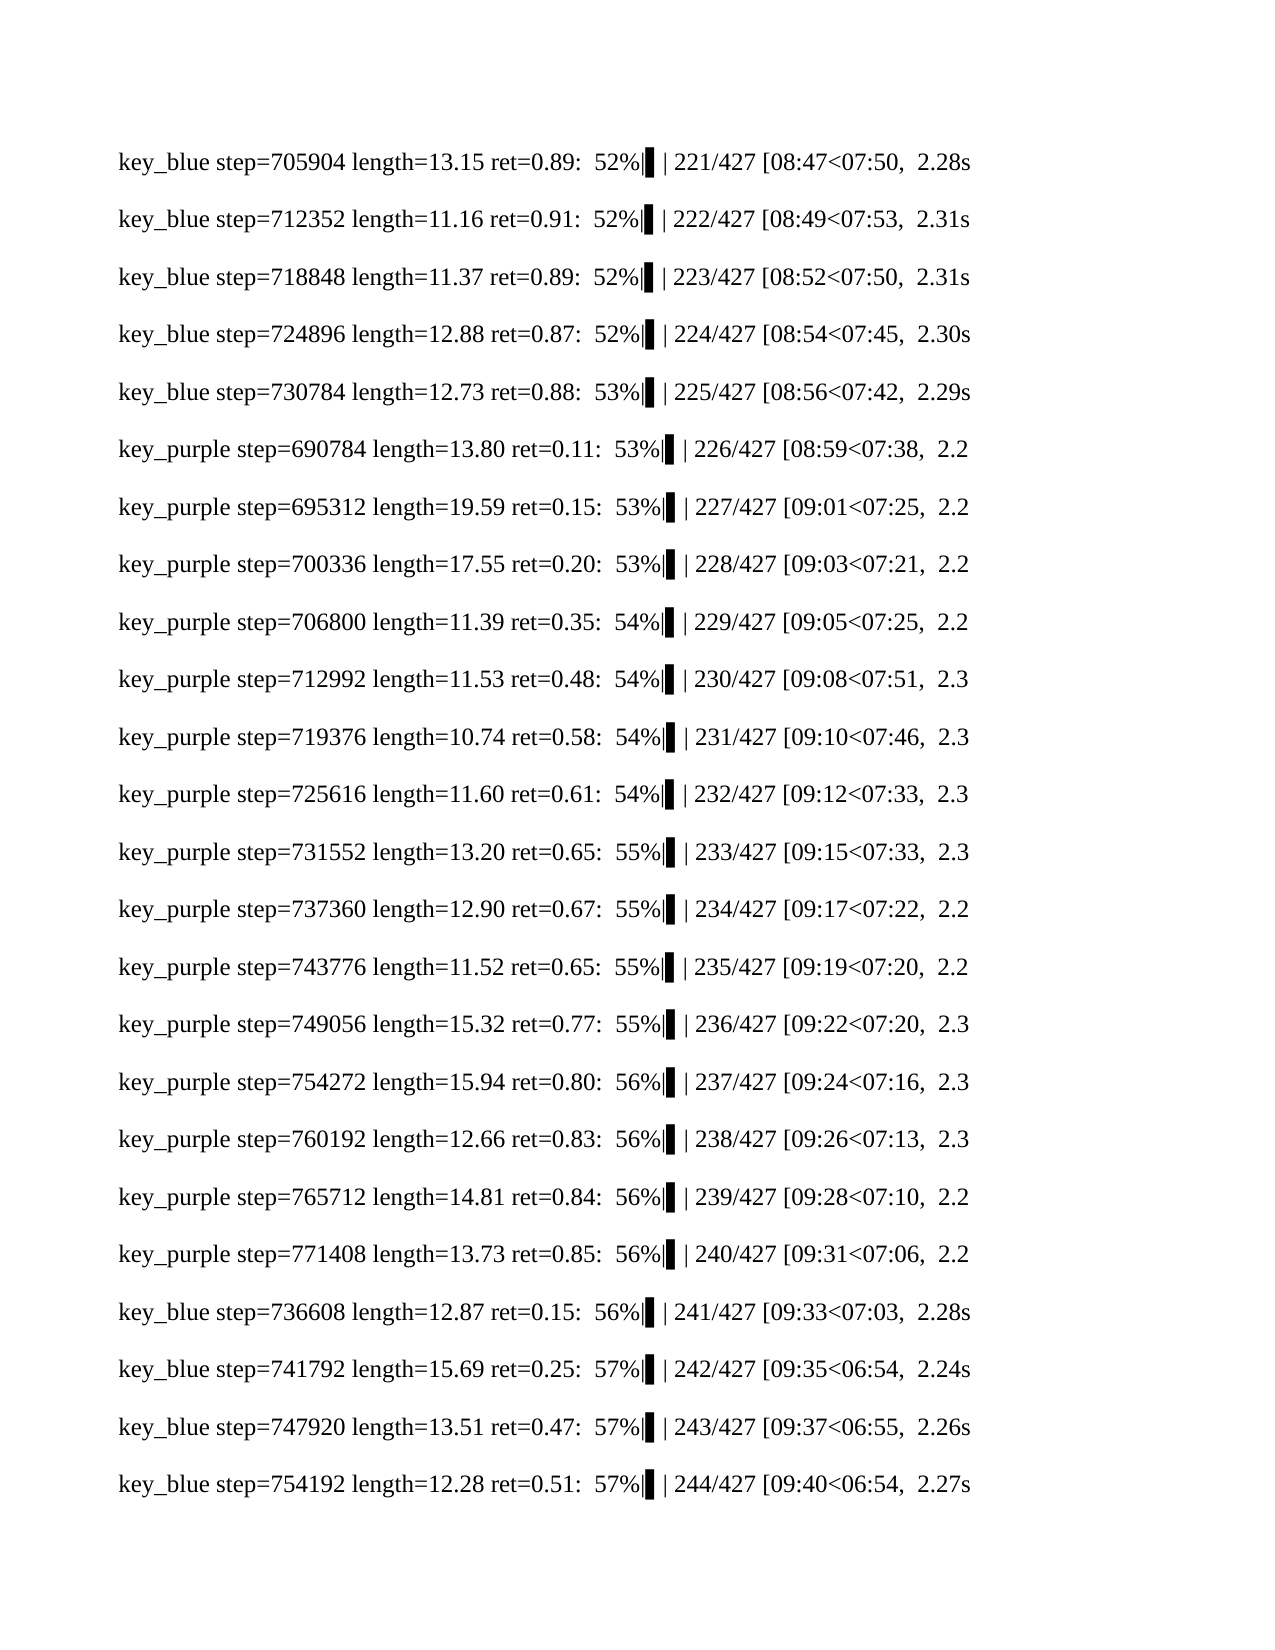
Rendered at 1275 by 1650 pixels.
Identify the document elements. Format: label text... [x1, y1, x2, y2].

text key_purple step=760192 length=12.66 ret=0.83: 56%|▌| 238/427 [09:26<07:13, 2.3 [118, 1124, 666, 1153]
text key_blue step=705904 length=13.15 ret=0.89: 52%|▌| 221/427 [08:47<07:50, 2.28s [118, 147, 645, 176]
text key_blue step=741792 length=15.69 ret=0.25: 57%|▌| 242/427 [09:35<06:54, 2.24s [118, 1354, 645, 1383]
text key_purple step=719376 length=10.74 ret=0.58: 54%|▌| 231/427 [09:10<07:46, 2.3 [118, 722, 666, 751]
text key_purple step=712992 length=11.53 ret=0.48: 54%|▌| 230/427 [09:08<07:51, 2.3 [118, 664, 665, 693]
text key_blue step=712352 length=11.16 ret=0.91: 52%|▌| 222/427 [08:49<07:53, 2.31s [118, 204, 644, 233]
text key_blue step=736608 length=12.87 ret=0.15: 56%|▌| 241/427 [09:33<07:03, 2.28s [118, 1297, 645, 1326]
text key_blue step=718848 length=11.37 ret=0.89: 52%|▌| 223/427 [08:52<07:50, 2.31s [118, 262, 644, 291]
text key_blue step=747920 length=13.51 ret=0.47: 57%|▌| 243/427 [09:37<06:55, 2.26s [654, 1412, 1157, 1441]
text key_purple step=712992 length=11.53 ret=0.48: 54%|▌| 230/427 [09:08<07:51, 2.3 [674, 664, 1157, 693]
text key_purple step=706800 length=11.39 ret=0.35: 54%|▌| 229/427 [09:05<07:25, 2.2 [674, 607, 1157, 636]
text key_purple step=725616 length=11.60 ret=0.61: 54%|▌| 232/427 [09:12<07:33, 2.3 [118, 779, 665, 808]
text key_purple step=765712 length=14.81 ret=0.84: 56%|▌| 239/427 [09:28<07:10, 2.2 [118, 1182, 666, 1211]
text key_purple step=754272 length=15.94 ret=0.80: 56%|▌| 237/427 [09:24<07:16, 2.3 [118, 1067, 666, 1096]
text key_purple step=765712 length=14.81 ret=0.84: 56%|▌| 239/427 [09:28<07:10, 2.2 [675, 1182, 1157, 1211]
text key_purple step=749056 length=15.32 ret=0.77: 55%|▌| 236/427 [09:22<07:20, 2.3 [118, 1009, 666, 1038]
text key_blue step=754192 length=12.28 ret=0.51: 57%|▌| 244/427 [09:40<06:54, 2.27s [654, 1469, 1157, 1498]
text key_purple step=737360 length=12.90 ret=0.67: 55%|▌| 234/427 [09:17<07:22, 2.2 [118, 894, 666, 923]
text key_purple step=700336 length=17.55 ret=0.20: 53%|▌| 228/427 [09:03<07:21, 2.2 [118, 549, 666, 578]
text key_purple step=760192 length=12.66 ret=0.83: 56%|▌| 238/427 [09:26<07:13, 2.3 [675, 1124, 1157, 1153]
text key_purple step=743776 length=11.52 ret=0.65: 55%|▌| 235/427 [09:19<07:20, 2.2 [674, 952, 1157, 981]
text key_purple step=695312 length=19.59 ret=0.15: 53%|▌| 227/427 [09:01<07:25, 2.2 [118, 492, 666, 521]
text key_purple step=743776 length=11.52 ret=0.65: 55%|▌| 235/427 [09:19<07:20, 2.2 [118, 952, 665, 981]
text key_blue step=730784 length=12.73 ret=0.88: 53%|▌| 225/427 [08:56<07:42, 2.29s [654, 377, 1157, 406]
text key_purple step=719376 length=10.74 ret=0.58: 54%|▌| 231/427 [09:10<07:46, 2.3 [675, 722, 1157, 751]
text key_blue step=705904 length=13.15 ret=0.89: 52%|▌| 221/427 [08:47<07:50, 2.28s [654, 147, 1157, 176]
text key_purple step=695312 length=19.59 ret=0.15: 53%|▌| 227/427 [09:01<07:25, 2.2 [675, 492, 1157, 521]
text key_blue step=712352 length=11.16 ret=0.91: 52%|▌| 222/427 [08:49<07:53, 2.31s [653, 204, 1157, 233]
text key_purple step=731552 length=13.20 ret=0.65: 55%|▌| 233/427 [09:15<07:33, 2.3 [675, 837, 1157, 866]
text key_purple step=725616 length=11.60 ret=0.61: 54%|▌| 232/427 [09:12<07:33, 2.3 [674, 779, 1157, 808]
text key_blue step=724896 length=12.88 ret=0.87: 52%|▌| 224/427 [08:54<07:45, 2.30s [654, 319, 1157, 348]
text key_purple step=754272 length=15.94 ret=0.80: 56%|▌| 237/427 [09:24<07:16, 2.3 [675, 1067, 1157, 1096]
text key_blue step=736608 length=12.87 ret=0.15: 56%|▌| 241/427 [09:33<07:03, 2.28s [654, 1297, 1157, 1326]
text key_blue step=724896 length=12.88 ret=0.87: 52%|▌| 224/427 [08:54<07:45, 2.30s [118, 319, 645, 348]
text key_purple step=771408 length=13.73 ret=0.85: 56%|▌| 240/427 [09:31<07:06, 2.2 [675, 1239, 1157, 1268]
text key_purple step=737360 length=12.90 ret=0.67: 55%|▌| 234/427 [09:17<07:22, 2.2 [675, 894, 1157, 923]
text key_purple step=690784 length=13.80 ret=0.11: 53%|▌| 226/427 [08:59<07:38, 2.2 [674, 434, 1157, 463]
text key_purple step=771408 length=13.73 ret=0.85: 56%|▌| 240/427 [09:31<07:06, 2.2 [118, 1239, 666, 1268]
text key_blue step=741792 length=15.69 ret=0.25: 57%|▌| 242/427 [09:35<06:54, 2.24s [654, 1354, 1157, 1383]
text key_blue step=718848 length=11.37 ret=0.89: 52%|▌| 223/427 [08:52<07:50, 2.31s [653, 262, 1157, 291]
text key_purple step=706800 length=11.39 ret=0.35: 54%|▌| 229/427 [09:05<07:25, 2.2 [118, 607, 665, 636]
text key_purple step=700336 length=17.55 ret=0.20: 53%|▌| 228/427 [09:03<07:21, 2.2 [675, 549, 1157, 578]
text key_purple step=731552 length=13.20 ret=0.65: 55%|▌| 233/427 [09:15<07:33, 2.3 [118, 837, 666, 866]
text key_blue step=754192 length=12.28 ret=0.51: 57%|▌| 244/427 [09:40<06:54, 2.27s [118, 1469, 645, 1498]
text key_blue step=747920 length=13.51 ret=0.47: 57%|▌| 243/427 [09:37<06:55, 2.26s [118, 1412, 645, 1441]
text key_purple step=749056 length=15.32 ret=0.77: 55%|▌| 236/427 [09:22<07:20, 2.3 [675, 1009, 1157, 1038]
text key_purple step=690784 length=13.80 ret=0.11: 53%|▌| 226/427 [08:59<07:38, 2.2 [118, 434, 665, 463]
text key_blue step=730784 length=12.73 ret=0.88: 53%|▌| 225/427 [08:56<07:42, 2.29s [118, 377, 645, 406]
